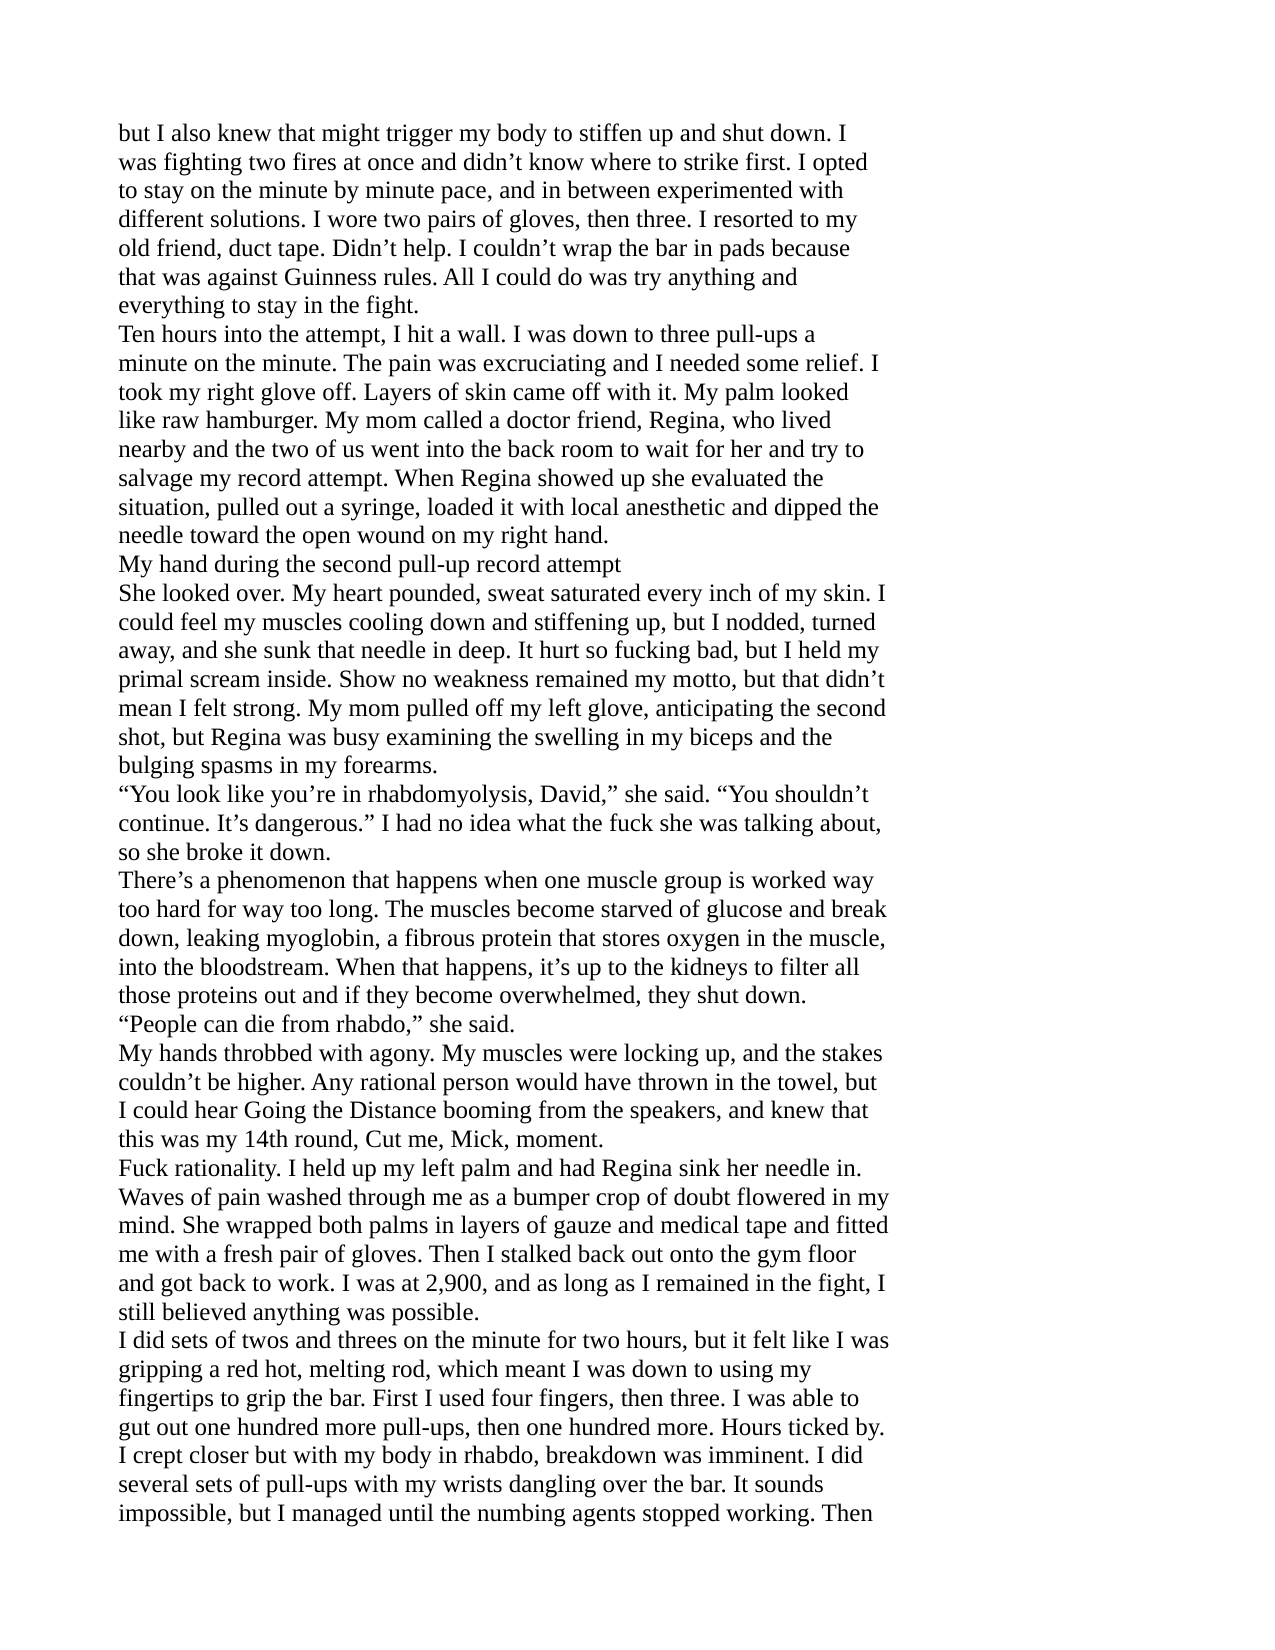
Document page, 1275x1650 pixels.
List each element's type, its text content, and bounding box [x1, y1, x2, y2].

text There’s a phenomenon that happens when one muscle group is worked way [118, 866, 1157, 894]
text so she broke it down. [118, 837, 1157, 866]
text gripping a red hot, melting rod, which meant I was down to using my [118, 1354, 1157, 1383]
text I could hear Going the Distance booming from the speakers, and knew that [118, 1096, 1157, 1124]
text She looked over. My heart pounded, sweat saturated every inch of my skin. I [118, 578, 1157, 607]
text mean I felt strong. My mom pulled off my left glove, anticipating the second [118, 693, 1157, 722]
text to stay on the minute by minute pace, and in between experimented with [118, 176, 1157, 204]
text but I also knew that might trigger my body to stiffen up and shut down. I [118, 118, 1157, 147]
text away, and she sunk that needle in deep. It hurt so fucking bad, but I held my [118, 636, 1157, 664]
text salvage my record attempt. When Regina showed up she evaluated the [118, 463, 1157, 492]
text Ten hours into the attempt, I hit a wall. I was down to three pull-ups a [118, 319, 1157, 348]
text this was my 14th round, Cut me, Mick, moment. [118, 1124, 1157, 1153]
text needle toward the open wound on my right hand. [118, 521, 1157, 549]
text couldn’t be higher. Any rational person would have thrown in the towel, but [118, 1067, 1157, 1096]
text My hands throbbed with agony. My muscles were locking up, and the stakes [118, 1038, 1157, 1067]
text situation, pulled out a syringe, loaded it with local anesthetic and dipped the [118, 492, 1157, 521]
text still believed anything was possible. [118, 1297, 1157, 1326]
text several sets of pull-ups with my wrists dangling over the bar. It sounds [118, 1469, 1157, 1498]
text My hand during the second pull-up record attempt [118, 549, 1157, 578]
text and got back to work. I was at 2,900, and as long as I remained in the fight, I [118, 1268, 1157, 1297]
text down, leaking myoglobin, a fibrous protein that stores oxygen in the muscle, [118, 923, 1157, 952]
text mind. She wrapped both palms in layers of gauze and medical tape and fitted [118, 1211, 1157, 1239]
text different solutions. I wore two pairs of gloves, then three. I resorted to my [118, 204, 1157, 233]
text bulging spasms in my forearms. [118, 751, 1157, 779]
text impossible, but I managed until the numbing agents stopped working. Then [118, 1498, 1157, 1527]
text gut out one hundred more pull-ups, then one hundred more. Hours ticked by. [118, 1412, 1157, 1441]
text too hard for way too long. The muscles become starved of glucose and break [118, 894, 1157, 923]
text everything to stay in the fight. [118, 291, 1157, 319]
text those proteins out and if they become overwhelmed, they shut down. [118, 981, 1157, 1009]
text shot, but Regina was busy examining the swelling in my biceps and the [118, 722, 1157, 751]
text continue. It’s dangerous.” I had no idea what the fuck she was talking about, [118, 808, 1157, 837]
text Fuck rationality. I held up my left palm and had Regina sink her needle in. [118, 1153, 1157, 1182]
text Waves of pain washed through me as a bumper crop of doubt flowered in my [118, 1182, 1157, 1211]
text that was against Guinness rules. All I could do was try anything and [118, 262, 1157, 291]
text took my right glove off. Layers of skin came off with it. My palm looked [118, 377, 1157, 406]
text nearby and the two of us went into the back room to wait for her and try to [118, 434, 1157, 463]
text like raw hamburger. My mom called a doctor friend, Regina, who lived [118, 406, 1157, 434]
text fingertips to grip the bar. First I used four fingers, then three. I was able to [118, 1383, 1157, 1412]
text “You look like you’re in rhabdomyolysis, David,” she said. “You shouldn’t [118, 779, 1157, 808]
text was fighting two fires at once and didn’t know where to strike first. I opted [118, 147, 1157, 176]
text me with a fresh pair of gloves. Then I stalked back out onto the gym floor [118, 1239, 1157, 1268]
text primal scream inside. Show no weakness remained my motto, but that didn’t [118, 664, 1157, 693]
text I did sets of twos and threes on the minute for two hours, but it felt like I was [118, 1326, 1157, 1354]
text minute on the minute. The pain was excruciating and I needed some relief. I [118, 348, 1157, 377]
text into the bloodstream. When that happens, it’s up to the kidneys to filter all [118, 952, 1157, 981]
text old friend, duct tape. Didn’t help. I couldn’t wrap the bar in pads because [118, 233, 1157, 262]
text could feel my muscles cooling down and stiffening up, but I nodded, turned [118, 607, 1157, 636]
text “People can die from rhabdo,” she said. [118, 1009, 1157, 1038]
text I crept closer but with my body in rhabdo, breakdown was imminent. I did [118, 1441, 1157, 1469]
